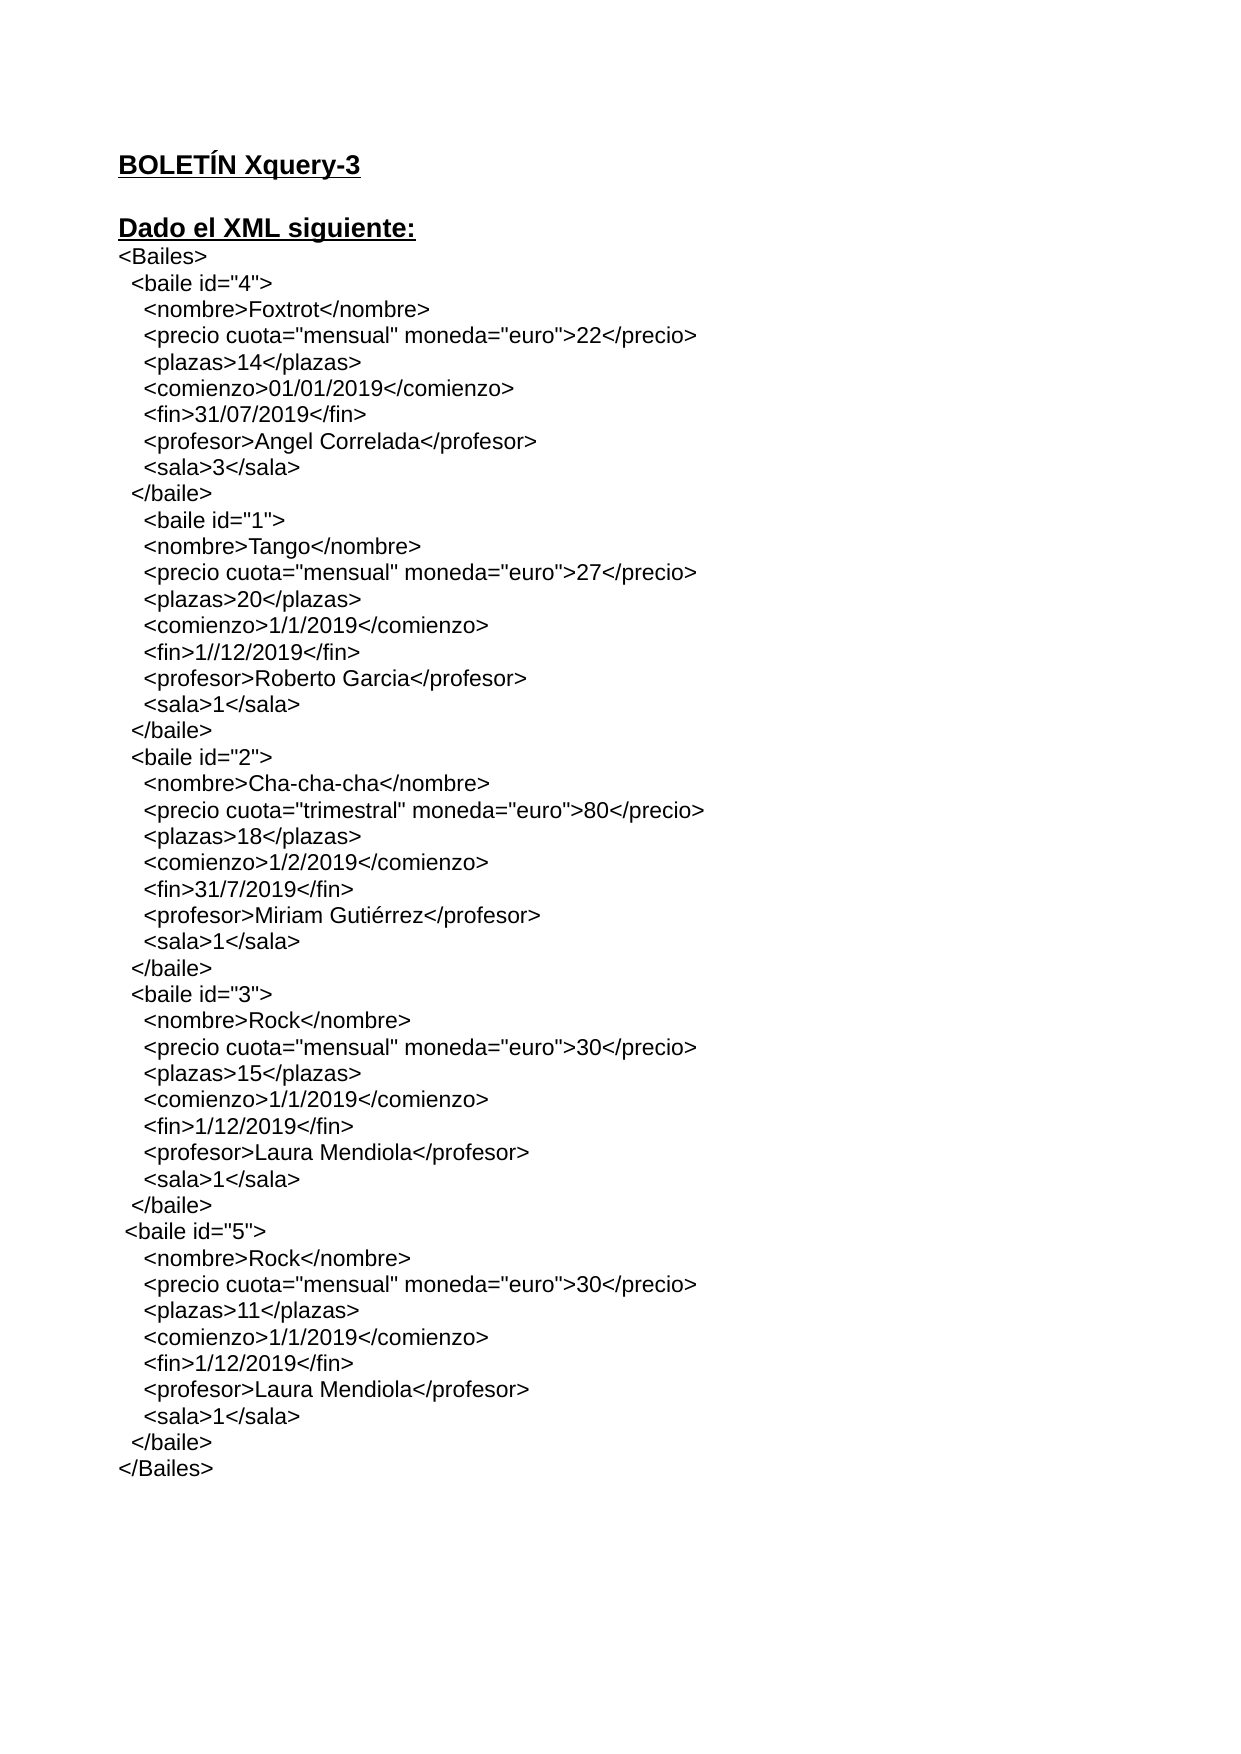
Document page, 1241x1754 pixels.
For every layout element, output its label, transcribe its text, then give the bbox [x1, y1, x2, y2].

text <fin>1/12/2019</fin> [118, 1113, 1122, 1139]
text <sala>1</sala> [118, 1166, 1122, 1192]
text <plazas>11</plazas> [118, 1297, 1122, 1324]
text Dado el XML siguiente: [118, 212, 1122, 243]
text </Bailes> [118, 1455, 1122, 1482]
text <comienzo>1/2/2019</comienzo> [118, 849, 1122, 876]
text <precio cuota="mensual" moneda="euro">27</precio> [118, 559, 1122, 586]
text </baile> [118, 1192, 1122, 1218]
text <nombre>Tango</nombre> [118, 533, 1122, 559]
text <comienzo>1/1/2019</comienzo> [118, 1086, 1122, 1113]
text <fin>1//12/2019</fin> [118, 638, 1122, 665]
text <profesor>Laura Mendiola</profesor> [118, 1376, 1122, 1403]
text <precio cuota="mensual" moneda="euro">22</precio> [118, 322, 1122, 348]
text <precio cuota="mensual" moneda="euro">30</precio> [118, 1034, 1122, 1060]
text <baile id="5"> [118, 1218, 1122, 1244]
text <plazas>14</plazas> [118, 348, 1122, 375]
text <fin>1/12/2019</fin> [118, 1350, 1122, 1376]
text <comienzo>1/1/2019</comienzo> [118, 1324, 1122, 1350]
text <sala>1</sala> [118, 928, 1122, 955]
text <baile id="4"> [118, 269, 1122, 296]
text BOLETÍN Xquery-3 [118, 149, 1122, 181]
text <nombre>Rock</nombre> [118, 1244, 1122, 1271]
text <Bailes> [118, 243, 1122, 269]
text <precio cuota="mensual" moneda="euro">30</precio> [118, 1271, 1122, 1297]
text <plazas>18</plazas> [118, 823, 1122, 849]
text <profesor>Laura Mendiola</profesor> [118, 1139, 1122, 1166]
text <fin>31/07/2019</fin> [118, 401, 1122, 428]
text <sala>3</sala> [118, 454, 1122, 480]
text <sala>1</sala> [118, 1403, 1122, 1429]
text <nombre>Rock</nombre> [118, 1007, 1122, 1034]
text <profesor>Miriam Gutiérrez</profesor> [118, 902, 1122, 928]
text </baile> [118, 480, 1122, 507]
text <baile id="2"> [118, 744, 1122, 770]
text <comienzo>01/01/2019</comienzo> [118, 375, 1122, 401]
text <precio cuota="trimestral" moneda="euro">80</precio> [118, 797, 1122, 823]
text <baile id="3"> [118, 981, 1122, 1007]
text <plazas>15</plazas> [118, 1060, 1122, 1086]
text <plazas>20</plazas> [118, 586, 1122, 612]
text <nombre>Foxtrot</nombre> [118, 296, 1122, 322]
text <nombre>Cha-cha-cha</nombre> [118, 770, 1122, 797]
text </baile> [118, 1429, 1122, 1455]
text <fin>31/7/2019</fin> [118, 876, 1122, 902]
text <profesor>Roberto Garcia</profesor> [118, 665, 1122, 691]
text <baile id="1"> [118, 507, 1122, 533]
text </baile> [118, 717, 1122, 744]
text <profesor>Angel Correlada</profesor> [118, 428, 1122, 454]
text <comienzo>1/1/2019</comienzo> [118, 612, 1122, 638]
text <sala>1</sala> [118, 691, 1122, 717]
text </baile> [118, 955, 1122, 981]
